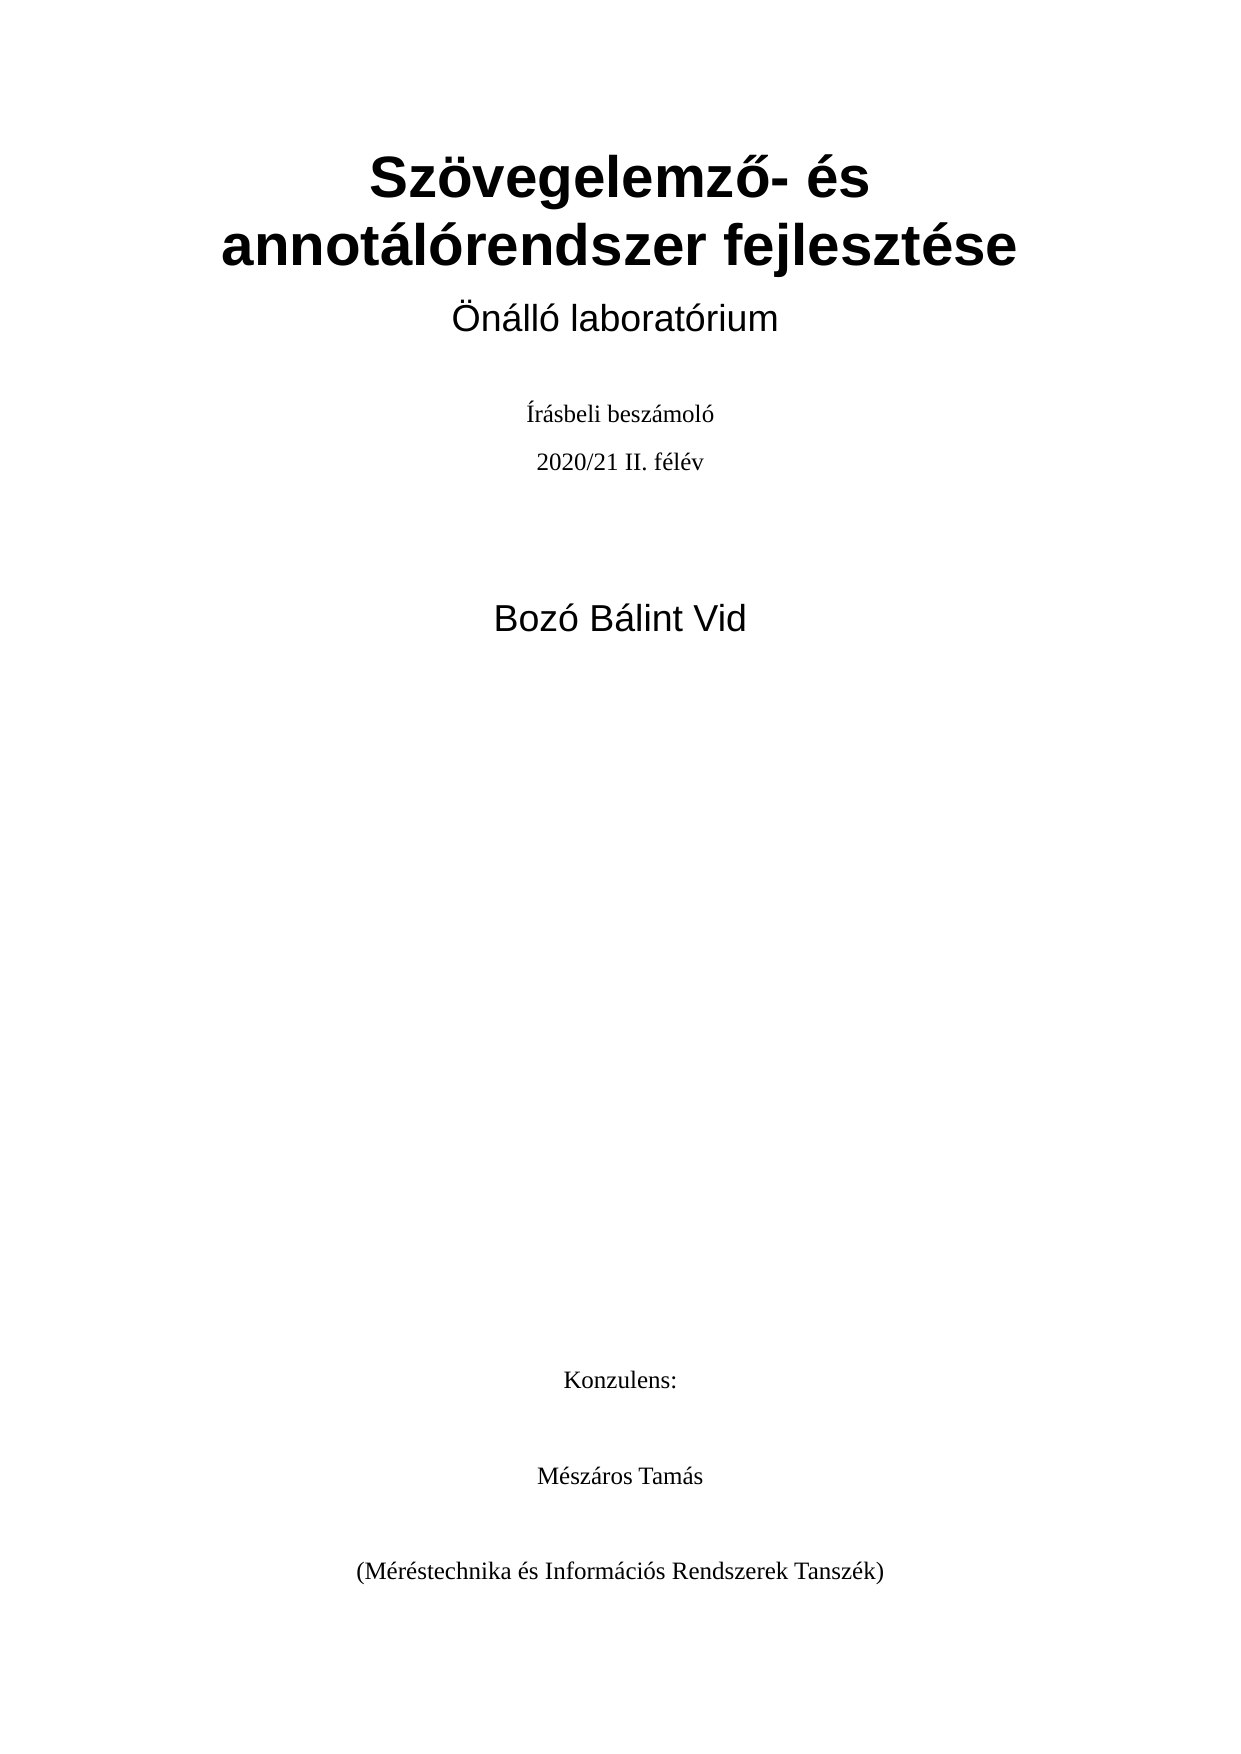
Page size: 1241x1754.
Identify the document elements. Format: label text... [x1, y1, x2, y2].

text Írásbeli beszámoló [118, 399, 1122, 428]
title Szövegelemző- és annotálórendszer fejlesztése [118, 143, 1122, 277]
text Konzulens: [118, 1366, 1122, 1394]
text 2020/21 II. félév [118, 447, 1122, 476]
subtitle Bozó Bálint Vid [118, 596, 1122, 639]
subtitle Önálló laboratórium [118, 296, 1122, 339]
text Mészáros Tamás [118, 1461, 1122, 1489]
text (Méréstechnika és Információs Rendszerek Tanszék) [118, 1556, 1122, 1585]
